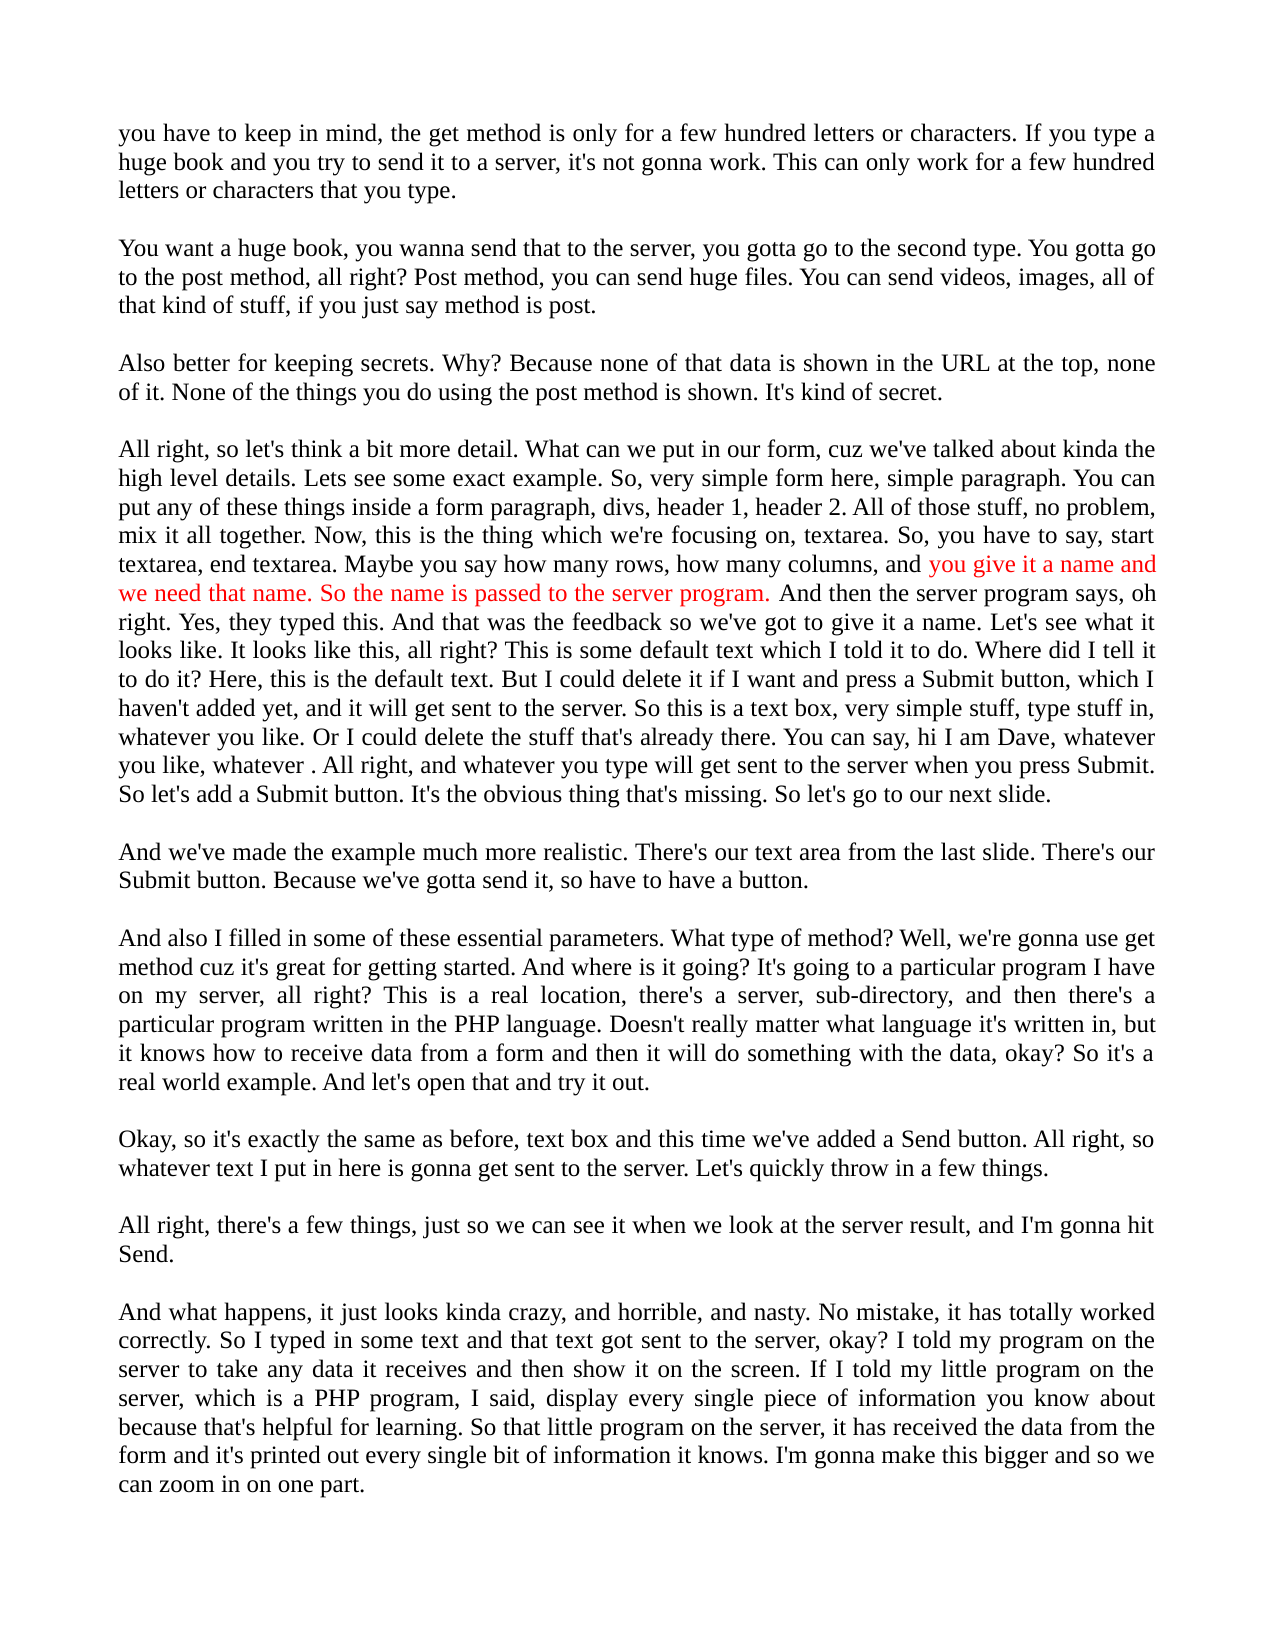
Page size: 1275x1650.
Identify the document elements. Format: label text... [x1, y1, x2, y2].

text Okay, so it's exactly the same as before, text box and this time we've added a Send button. All right, so whatever text I put in here is gonna get sent to the server. Let's quickly throw in a few things. [118, 1124, 1157, 1182]
text And what happens, it just looks kinda crazy, and horrible, and nasty. No mistake, it has totally worked correctly. So I typed in some text and that text got sent to the server, okay? I told my program on the server to take any data it receives and then show it on the screen. If I told my little program on the server, which is a PHP program, I said, display every single piece of information you know about because that's helpful for learning. So that little program on the server, it has received the data from the form and it's printed out every single bit of information it knows. I'm gonna make this bigger and so we can zoom in on one part. [118, 1297, 1157, 1498]
text You want a huge book, you wanna send that to the server, you gotta go to the second type. You gotta go to the post method, all right? Post method, you can send huge files. You can send videos, images, all of that kind of stuff, if you just say method is post. [118, 233, 1157, 319]
text Also better for keeping secrets. Why? Because none of that data is shown in the URL at the top, none of it. None of the things you do using the post method is shown. It's kind of secret. [118, 348, 1157, 406]
text And also I filled in some of these essential parameters. What type of method? Well, we're gonna use get method cuz it's great for getting started. And where is it going? It's going to a particular program I have on my server, all right? This is a real location, there's a server, sub-directory, and then there's a particular program written in the PHP language. Doesn't really matter what language it's written in, but it knows how to receive data from a form and then it will do something with the data, okay? So it's a real world example. And let's open that and try it out. [118, 923, 1157, 1096]
text All right, there's a few things, just so we can see it when we look at the server result, and I'm gonna hit Send. [118, 1211, 1157, 1268]
text And we've made the example much more realistic. There's our text area from the last slide. There's our Submit button. Because we've gotta send it, so have to have a button. [118, 837, 1157, 894]
text you have to keep in mind, the get method is only for a few hundred letters or characters. If you type a huge book and you try to send it to a server, it's not gonna work. This can only work for a few hundred letters or characters that you type. [118, 118, 1157, 204]
text All right, so let's think a bit more detail. What can we put in our form, cuz we've talked about kinda the high level details. Lets see some exact example. So, very simple form here, simple paragraph. You can put any of these things inside a form paragraph, divs, header 1, header 2. All of those stuff, no problem, mix it all together. Now, this is the thing which we're focusing on, textarea. So, you have to say, start textarea, end textarea. Maybe you say how many rows, how many columns, and you give it a name and we need that name. So the name is passed to the server program. And then the server program says, oh right. Yes, they typed this. And that was the feedback so we've got to give it a name. Let's see what it looks like. It looks like this, all right? This is some default text which I told it to do. Where did I tell it to do it? Here, this is the default text. But I could delete it if I want and press a Submit button, which I haven't added yet, and it will get sent to the server. So this is a text box, very simple stuff, type stuff in, whatever you like. Or I could delete the stuff that's already there. You can say, hi I am Dave, whatever you like, whatever . All right, and whatever you type will get sent to the server when you press Submit. So let's add a Submit button. It's the obvious thing that's missing. So let's go to our next slide. [118, 434, 1157, 808]
